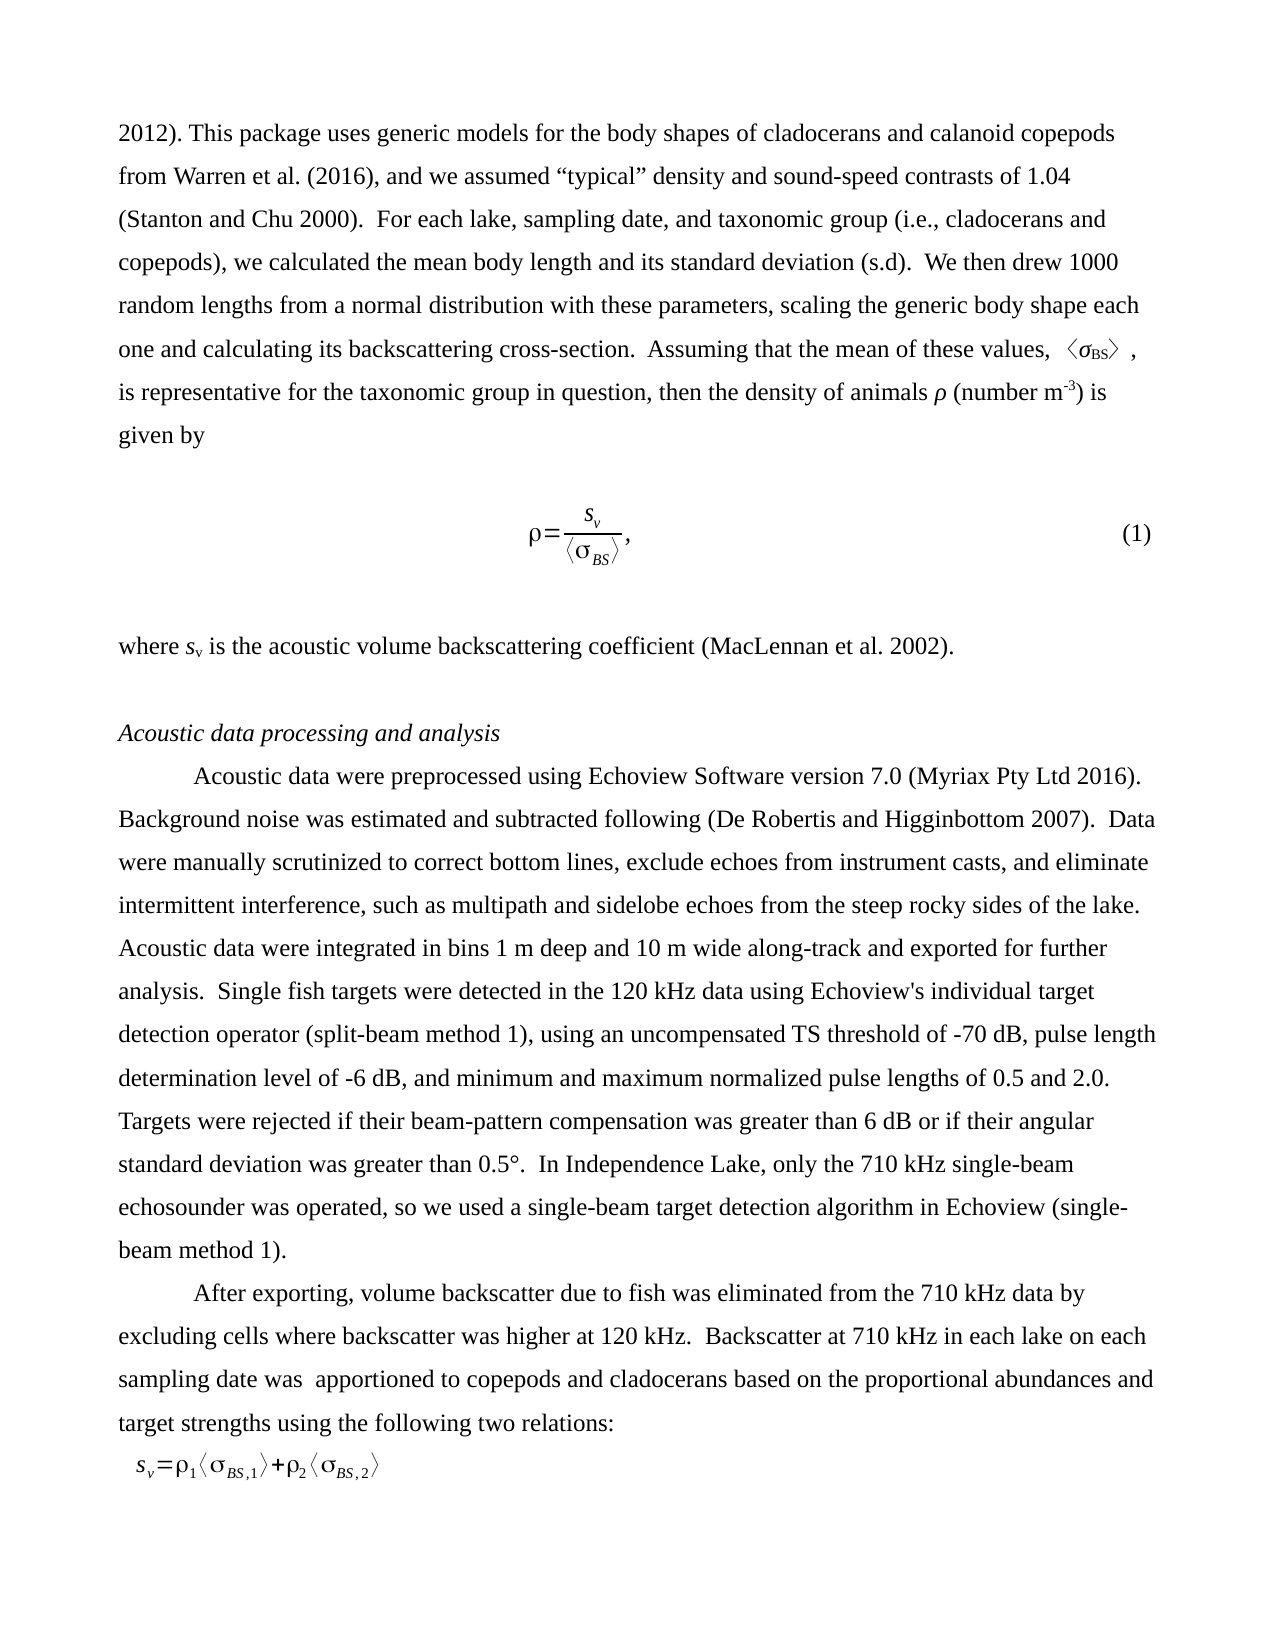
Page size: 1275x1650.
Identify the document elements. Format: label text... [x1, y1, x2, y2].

table_header (1) [1041, 492, 1157, 588]
table_header [118, 492, 1041, 588]
text where sv is the acoustic volume backscattering coefficient (MacLennan et al. 2002)⁠. [118, 631, 1157, 660]
text 2012)⁠. This package uses generic models for the body shapes of cladocerans and calanoid copepods from Warren et al. (2016)⁠, and we assumed “typical” density and sound-speed contrasts of 1.04 (Stanton and Chu 2000)⁠. For each lake, sampling date, and taxonomic group (i.e., cladocerans and copepods), we calculated the mean body length and its standard deviation (s.d). We then drew 1000 random lengths from a normal distribution with these parameters, scaling the generic body shape each one and calculating its backscattering cross-section. Assuming that the mean of these values, 〈σBS〉, is representative for the taxonomic group in question, then the density of animals ρ (number m-3) is given by [118, 118, 1157, 449]
text Acoustic data processing and analysis [118, 718, 1157, 746]
text After exporting, volume backscatter due to fish was eliminated from the 710 kHz data by excluding cells where backscatter was higher at 120 kHz. Backscatter at 710 kHz in each lake on each sampling date was apportioned to copepods and cladocerans based on the proportional abundances and target strengths using the following two relations: [118, 1278, 1157, 1436]
text Acoustic data were preprocessed using Echoview Software version 7.0 (Myriax Pty Ltd 2016)⁠. Background noise was estimated and subtracted following (De Robertis and Higginbottom 2007)⁠. Data were manually scrutinized to correct bottom lines, exclude echoes from instrument casts, and eliminate intermittent interference, such as multipath and sidelobe echoes from the steep rocky sides of the lake. Acoustic data were integrated in bins 1 m deep and 10 m wide along-track and exported for further analysis. Single fish targets were detected in the 120 kHz data using Echoview's individual target detection operator (split-beam method 1), using an uncompensated TS threshold of -70 dB, pulse length determination level of -6 dB, and minimum and maximum normalized pulse lengths of 0.5 and 2.0. Targets were rejected if their beam-pattern compensation was greater than 6 dB or if their angular standard deviation was greater than 0.5°. In Independence Lake, only the 710 kHz single-beam echosounder was operated, so we used a single-beam target detection algorithm in Echoview (single-beam method 1). [118, 761, 1157, 1264]
